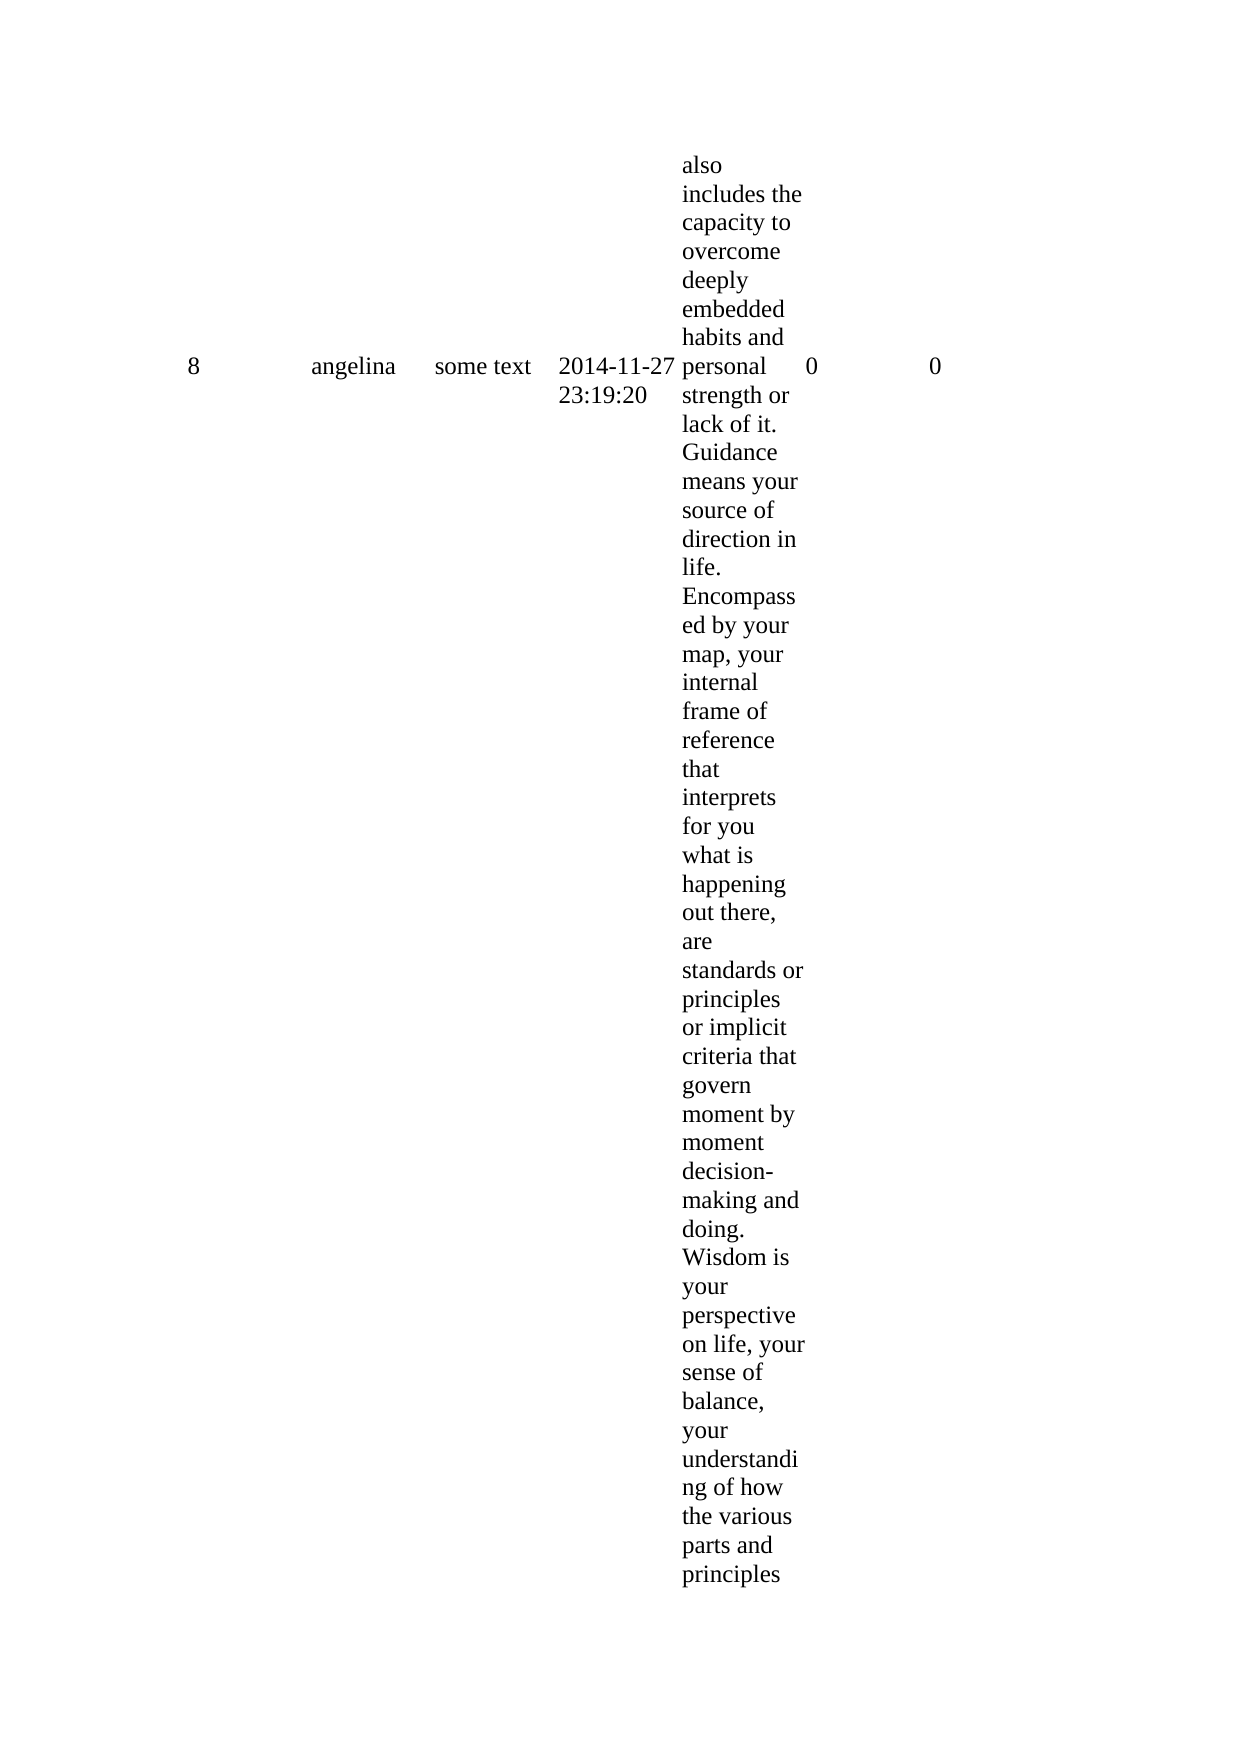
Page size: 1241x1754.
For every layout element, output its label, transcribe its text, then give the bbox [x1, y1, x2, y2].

table_cell [435, 150, 558, 351]
table_cell [929, 150, 1053, 351]
table_cell [311, 150, 434, 351]
table_cell [558, 150, 682, 351]
table_cell 0 [929, 351, 1053, 1587]
table_cell 2014-11-27 23:19:20 [558, 351, 682, 1587]
table_cell also includes the capacity to overcome deeply embedded habits and [682, 150, 805, 351]
table_cell 8 [188, 351, 311, 1587]
table_cell some text [435, 351, 558, 1587]
table_cell [805, 150, 929, 351]
table_cell personal strength or lack of it. Guidance means your source of direction in life. Encompassed by your map, your internal frame of reference that interprets for you what is happening out there, are standards or principles or implicit criteria that govern moment by moment decision-making and doing. Wisdom is your perspective on life, your sense of balance, your understanding of how the various parts and principles [682, 351, 805, 1587]
table_cell angelina [311, 351, 434, 1587]
table_cell [188, 150, 311, 351]
table_cell 0 [805, 351, 929, 1587]
